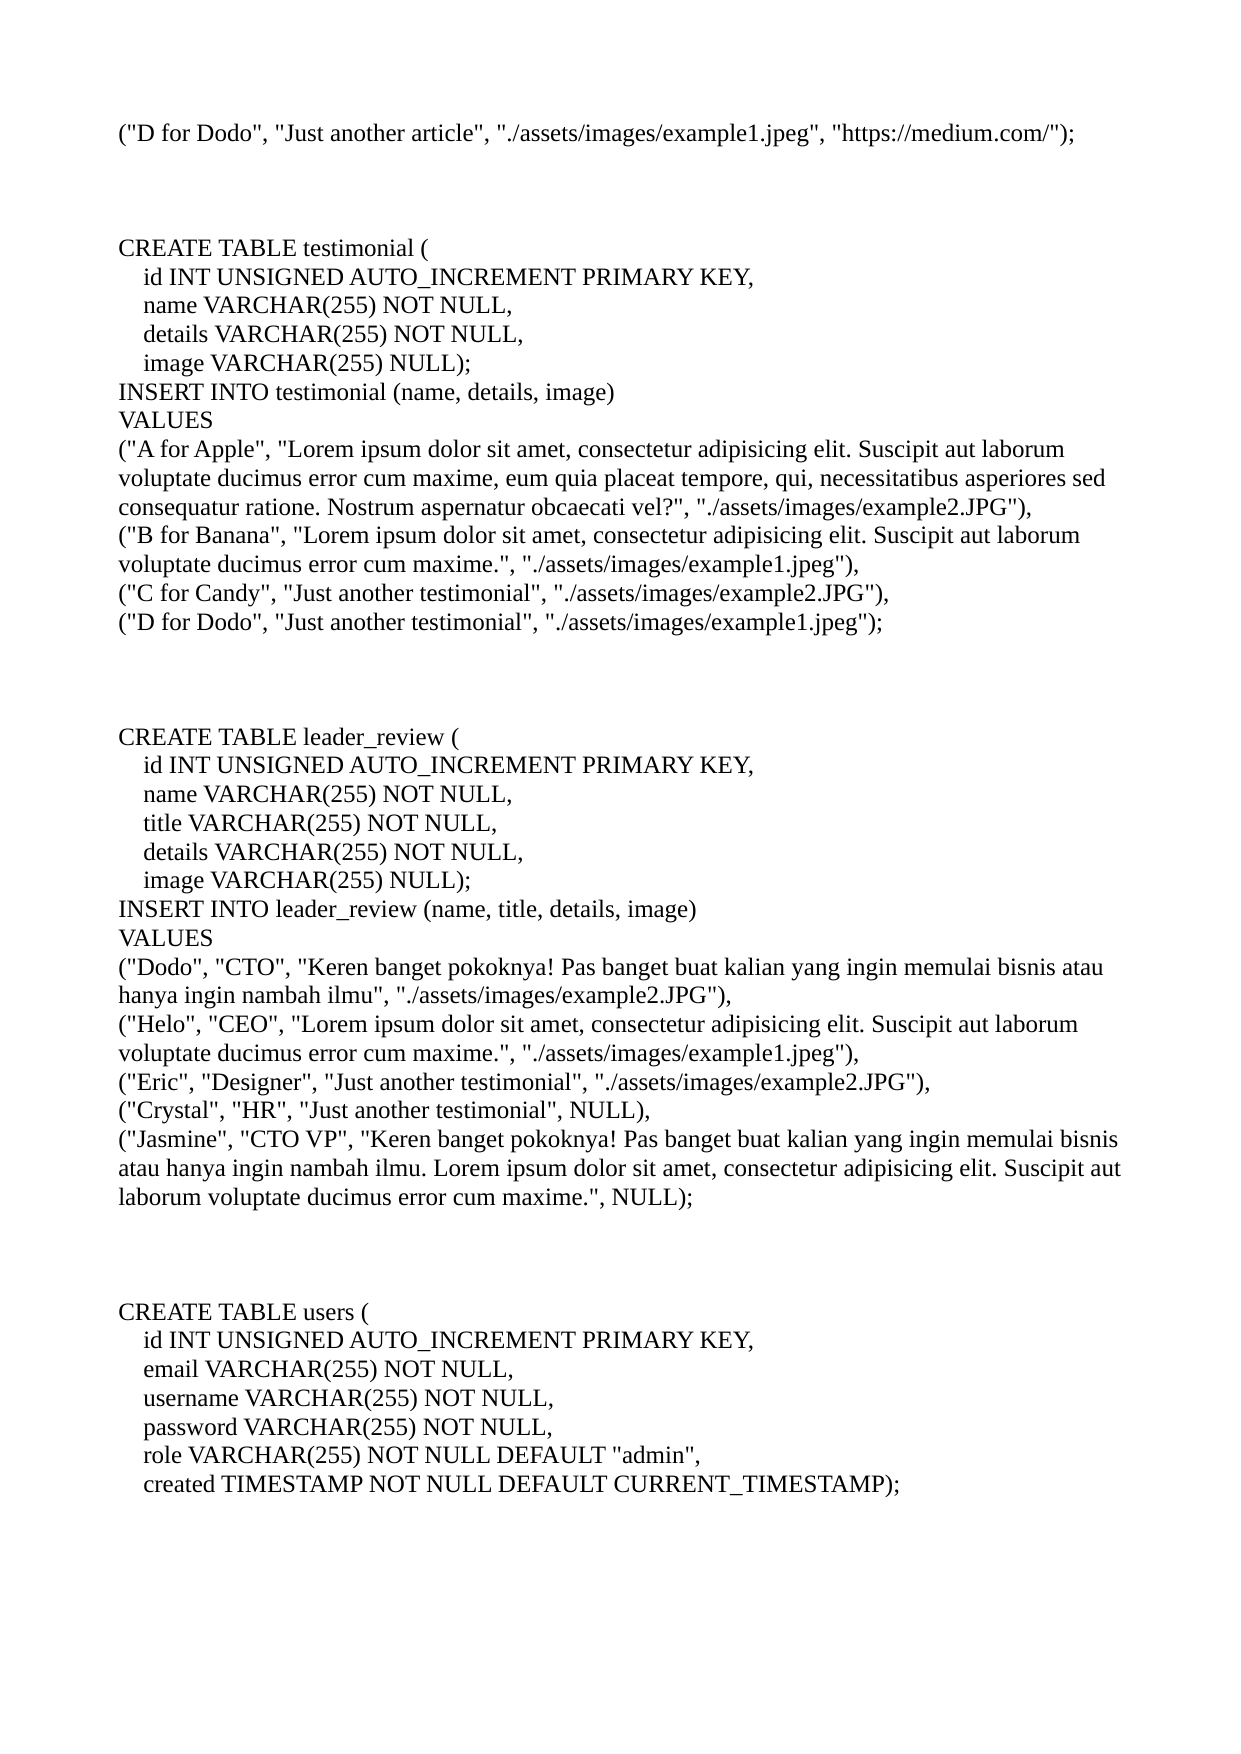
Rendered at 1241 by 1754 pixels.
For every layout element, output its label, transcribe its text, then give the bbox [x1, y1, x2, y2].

text VALUES [118, 406, 1122, 434]
text INSERT INTO leader_review (name, title, details, image) [118, 894, 1122, 923]
text VALUES [118, 923, 1122, 952]
text created TIMESTAMP NOT NULL DEFAULT CURRENT_TIMESTAMP); [118, 1469, 1122, 1498]
text ("D for Dodo", "Just another testimonial", "./assets/images/example1.jpeg"); [118, 607, 1122, 636]
text ("Crystal", "HR", "Just another testimonial", NULL), [118, 1096, 1122, 1124]
text name VARCHAR(255) NOT NULL, [118, 291, 1122, 319]
text image VARCHAR(255) NULL); [118, 348, 1122, 377]
text username VARCHAR(255) NOT NULL, [118, 1383, 1122, 1412]
text id INT UNSIGNED AUTO_INCREMENT PRIMARY KEY, [118, 262, 1122, 291]
text ("Eric", "Designer", "Just another testimonial", "./assets/images/example2.JPG"), [118, 1067, 1122, 1096]
text ("C for Candy", "Just another testimonial", "./assets/images/example2.JPG"), [118, 578, 1122, 607]
text CREATE TABLE leader_review ( [118, 722, 1122, 751]
text ("B for Banana", "Lorem ipsum dolor sit amet, consectetur adipisicing elit. Suscipit aut laborum voluptate ducimus error cum maxime.", "./assets/images/example1.jpeg"), [118, 521, 1122, 578]
text ("Helo", "CEO", "Lorem ipsum dolor sit amet, consectetur adipisicing elit. Suscipit aut laborum voluptate ducimus error cum maxime.", "./assets/images/example1.jpeg"), [118, 1009, 1122, 1067]
text role VARCHAR(255) NOT NULL DEFAULT "admin", [118, 1441, 1122, 1469]
text image VARCHAR(255) NULL); [118, 866, 1122, 894]
text ("Dodo", "CTO", "Keren banget pokoknya! Pas banget buat kalian yang ingin memulai bisnis atau hanya ingin nambah ilmu", "./assets/images/example2.JPG"), [118, 952, 1122, 1009]
text password VARCHAR(255) NOT NULL, [118, 1412, 1122, 1441]
text id INT UNSIGNED AUTO_INCREMENT PRIMARY KEY, [118, 751, 1122, 779]
text title VARCHAR(255) NOT NULL, [118, 808, 1122, 837]
text name VARCHAR(255) NOT NULL, [118, 779, 1122, 808]
text CREATE TABLE users ( [118, 1297, 1122, 1326]
text email VARCHAR(255) NOT NULL, [118, 1354, 1122, 1383]
text id INT UNSIGNED AUTO_INCREMENT PRIMARY KEY, [118, 1326, 1122, 1354]
text ("Jasmine", "CTO VP", "Keren banget pokoknya! Pas banget buat kalian yang ingin memulai bisnis atau hanya ingin nambah ilmu. Lorem ipsum dolor sit amet, consectetur adipisicing elit. Suscipit aut laborum voluptate ducimus error cum maxime.", NULL); [118, 1124, 1122, 1211]
text CREATE TABLE testimonial ( [118, 233, 1122, 262]
text ("A for Apple", "Lorem ipsum dolor sit amet, consectetur adipisicing elit. Suscipit aut laborum voluptate ducimus error cum maxime, eum quia placeat tempore, qui, necessitatibus asperiores sed consequatur ratione. Nostrum aspernatur obcaecati vel?", "./assets/images/example2.JPG"), [118, 434, 1122, 521]
text INSERT INTO testimonial (name, details, image) [118, 377, 1122, 406]
text ("D for Dodo", "Just another article", "./assets/images/example1.jpeg", "https://medium.com/"); [118, 118, 1122, 147]
text details VARCHAR(255) NOT NULL, [118, 837, 1122, 866]
text details VARCHAR(255) NOT NULL, [118, 319, 1122, 348]
